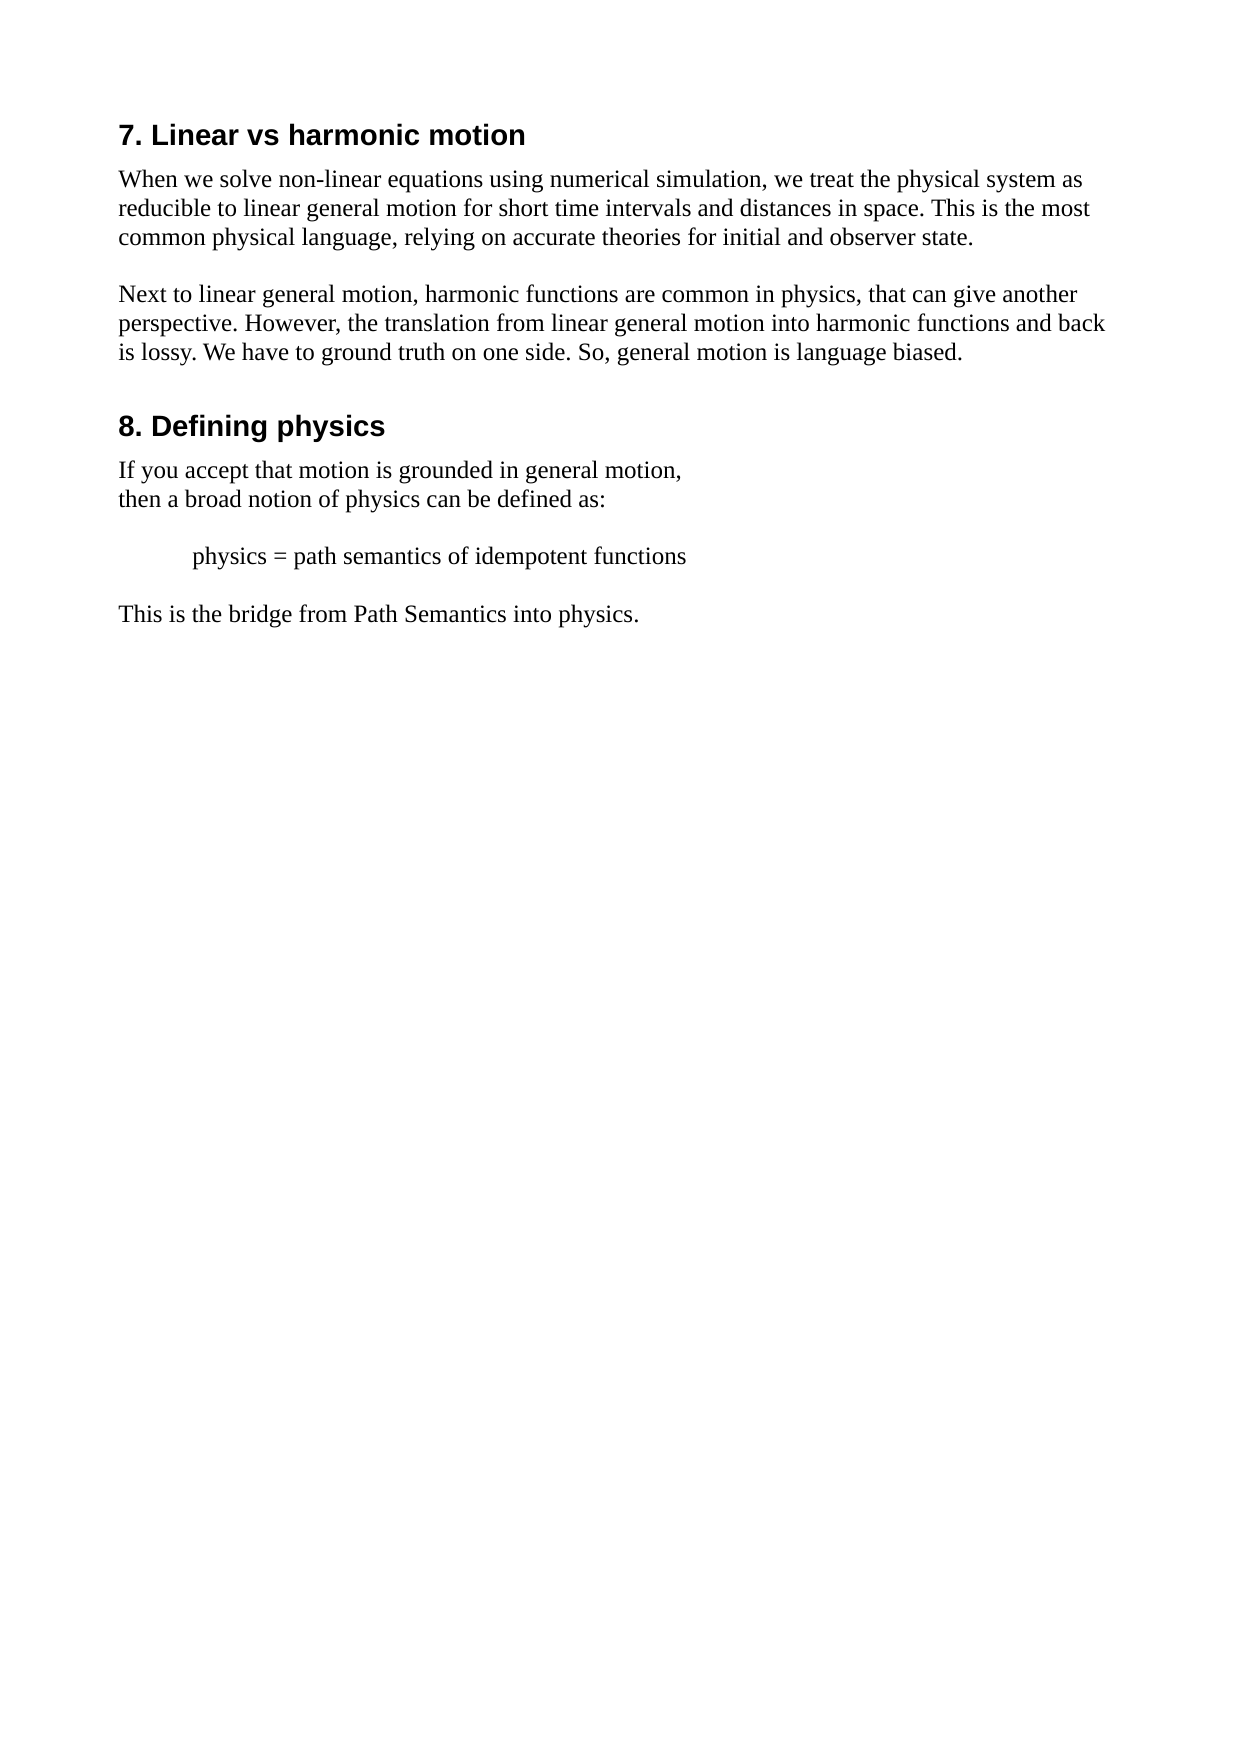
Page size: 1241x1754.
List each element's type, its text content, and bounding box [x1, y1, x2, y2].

text This is the bridge from Path Semantics into physics. [118, 599, 1122, 628]
text Next to linear general motion, harmonic functions are common in physics, that can give another perspective. However, the translation from linear general motion into harmonic functions and back is lossy. We have to ground truth on one side. So, general motion is language biased. [118, 279, 1122, 394]
subtitle 7. Linear vs harmonic motion [118, 118, 1122, 152]
text physics = path semantics of idempotent functions [118, 541, 1122, 570]
text If you accept that motion is grounded in general motion, then a broad notion of physics can be defined as: [118, 455, 1122, 513]
subtitle 8. Defining physics [118, 409, 1122, 443]
text When we solve non-linear equations using numerical simulation, we treat the physical system as reducible to linear general motion for short time intervals and distances in space. This is the most common physical language, relying on accurate theories for initial and observer state. [118, 164, 1122, 251]
